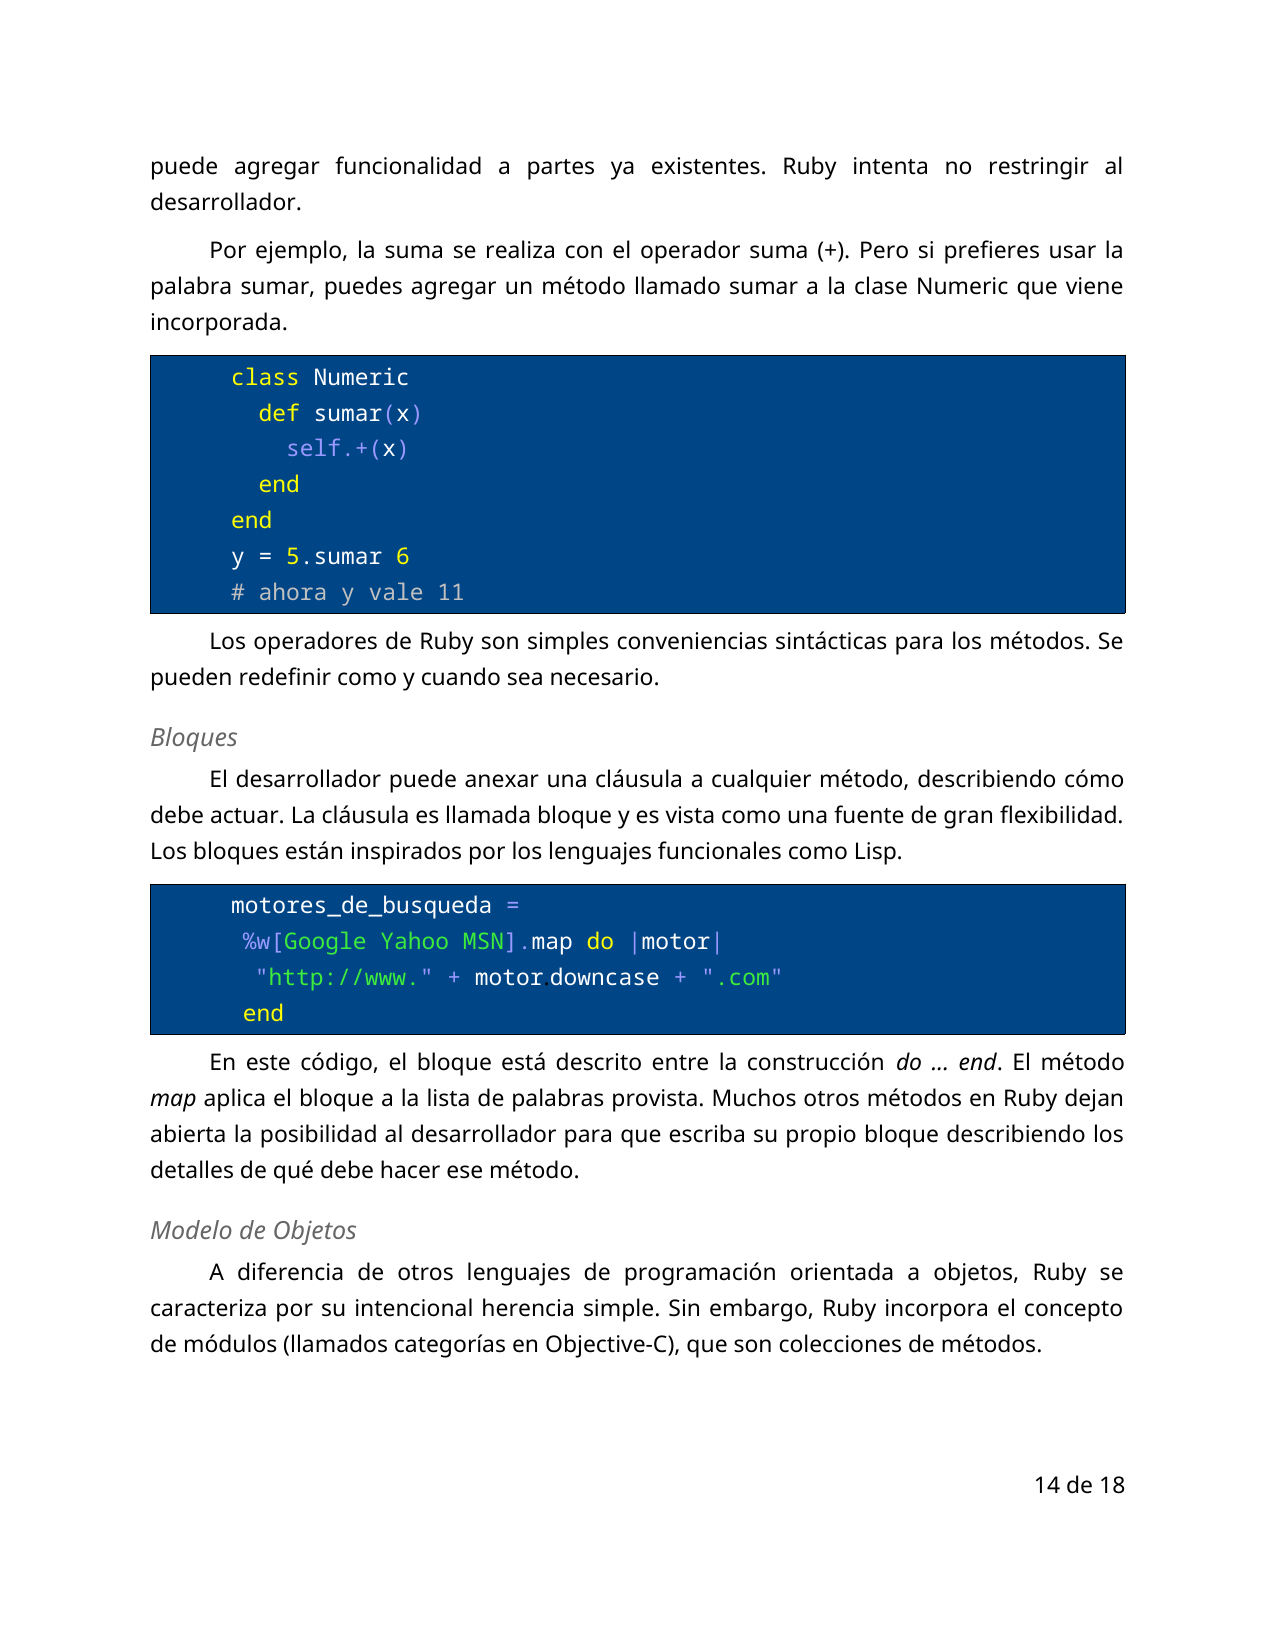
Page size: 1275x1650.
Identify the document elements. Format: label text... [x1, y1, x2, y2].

text El desarrollador puede anexar una cláusula a cualquier método, describiendo cómo debe actuar. La cláusula es llamada bloque y es vista como una fuente de gran flexibilidad. Los bloques están inspirados por los lenguajes funcionales como Lisp. [150, 763, 1125, 866]
table_header motores_de_busqueda = %w[Google Yahoo MSN].map do |motor| "http://www." + motor.downcase + ".com" end [151, 885, 1125, 1034]
text Por ejemplo, la suma se realiza con el operador suma (+). Pero si prefieres usar la palabra sumar, puedes agregar un método llamado sumar a la clase Numeric que viene incorporada. [150, 234, 1125, 337]
table_header class Numeric def sumar(x) self.+(x) end end y = 5.sumar 6 # ahora y vale 11 [151, 356, 1125, 613]
text A diferencia de otros lenguajes de programación orientada a objetos, Ruby se caracteriza por su intencional herencia simple. Sin embargo, Ruby incorpora el concepto de módulos (llamados categorías en Objective-C), que son colecciones de métodos. [150, 1256, 1125, 1359]
subtitle Modelo de Objetos [150, 1213, 1125, 1247]
subtitle Bloques [150, 720, 1125, 754]
text Los operadores de Ruby son simples conveniencias sintácticas para los métodos. Se pueden redefinir como y cuando sea necesario. [150, 625, 1125, 692]
text En este código, el bloque está descrito entre la construcción do ... end. El método map aplica el bloque a la lista de palabras provista. Muchos otros métodos en Ruby dejan abierta la posibilidad al desarrollador para que escriba su propio bloque describiendo los detalles de qué debe hacer ese método. [150, 1046, 1125, 1185]
text puede agregar funcionalidad a partes ya existentes. Ruby intenta no restringir al desarrollador. [150, 150, 1125, 217]
